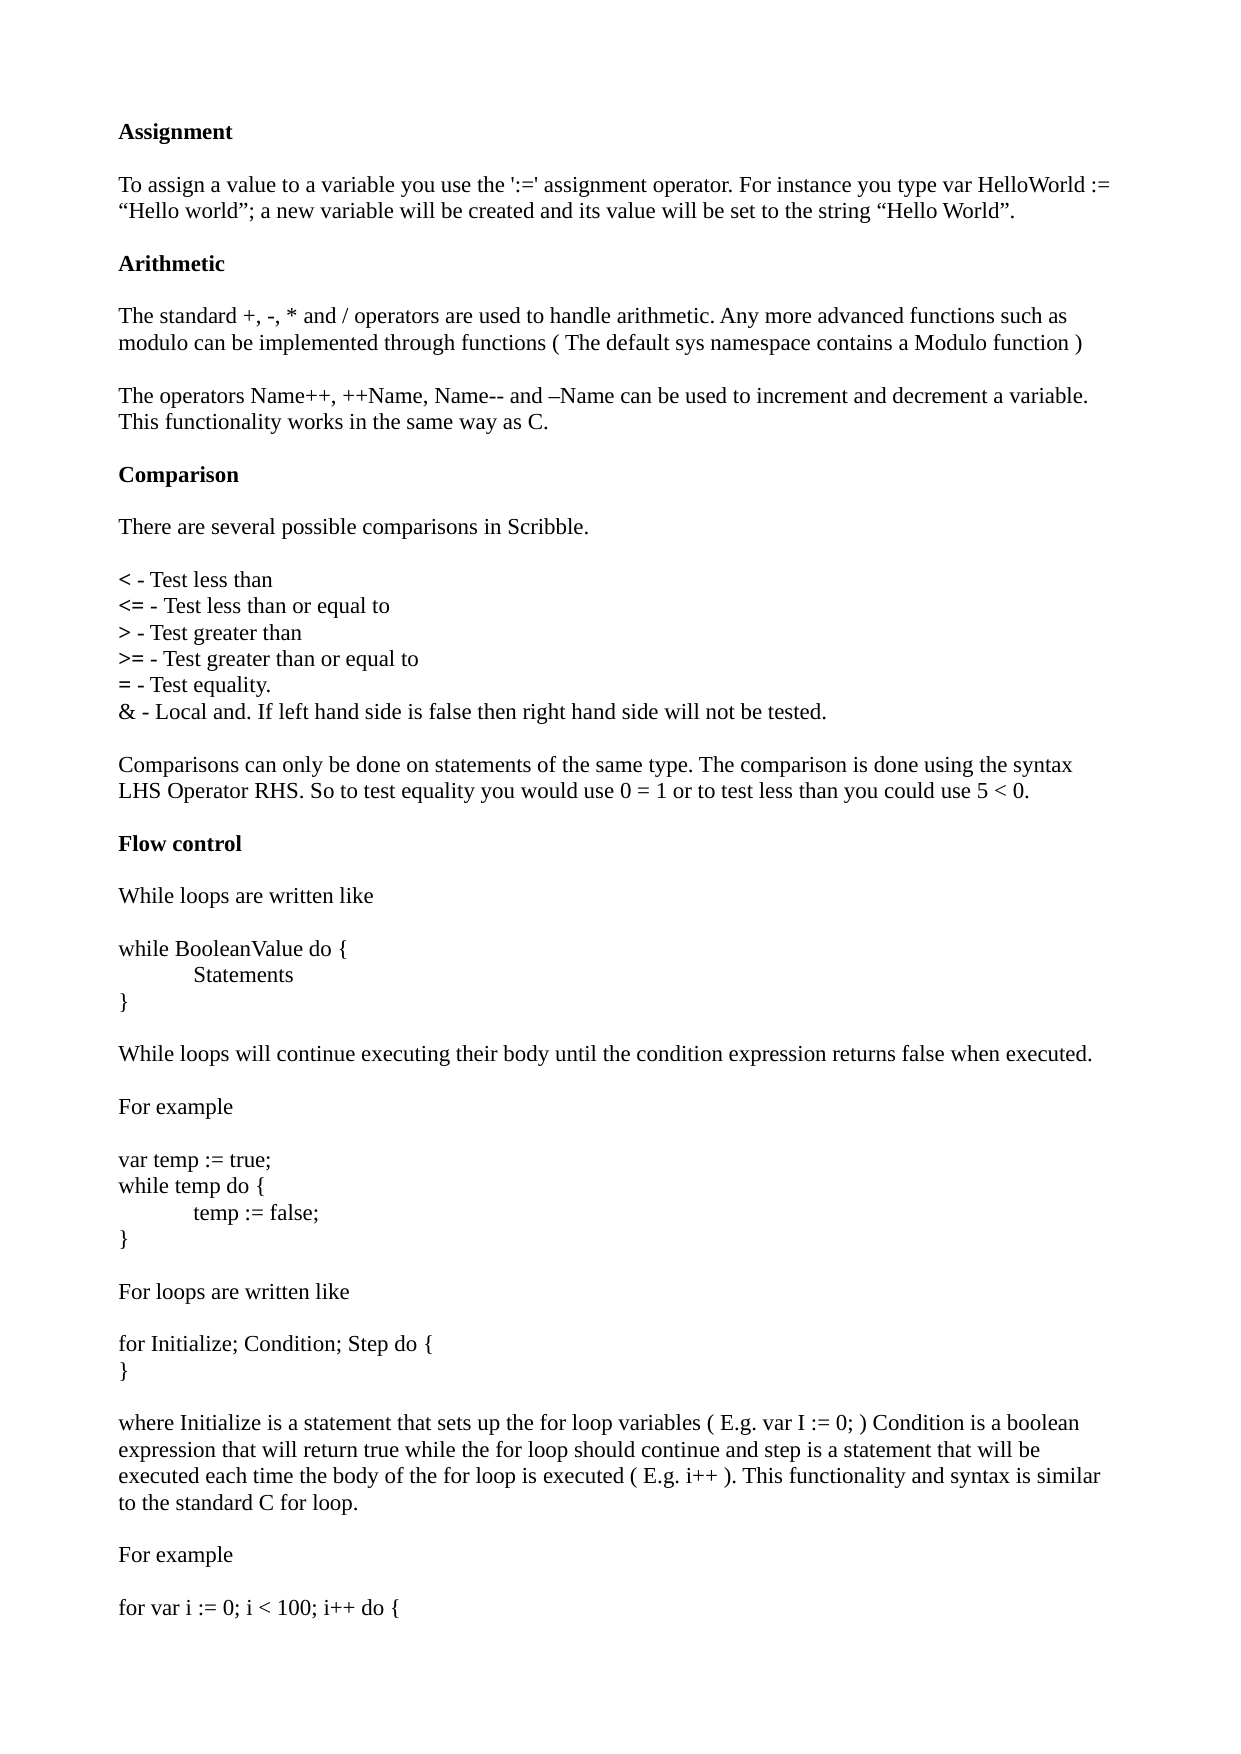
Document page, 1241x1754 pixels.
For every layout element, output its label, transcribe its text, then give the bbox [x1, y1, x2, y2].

text temp := false; [118, 1199, 1122, 1225]
text For example [118, 1093, 1122, 1119]
text For loops are written like [118, 1278, 1122, 1304]
text where Initialize is a statement that sets up the for loop variables ( E.g. var I := 0; ) Condition is a boolean expression that will return true while the for loop should continue and step is a statement that will be executed each time the body of the for loop is executed ( E.g. i++ ). This functionality and syntax is similar to the standard C for loop. [118, 1409, 1122, 1515]
text While loops will continue executing their body until the condition expression returns false when executed. [118, 1041, 1122, 1067]
text Assignment [118, 118, 1122, 144]
text } [118, 1357, 1122, 1383]
text } [118, 1225, 1122, 1251]
text Arithmetic [118, 250, 1122, 276]
text To assign a value to a variable you use the ':=' assignment operator. For instance you type var HelloWorld := “Hello world”; a new variable will be created and its value will be set to the string “Hello World”. [118, 171, 1122, 223]
text The standard +, -, * and / operators are used to handle arithmetic. Any more advanced functions such as modulo can be implemented through functions ( The default sys namespace contains a Modulo function ) [118, 303, 1122, 355]
text var temp := true; [118, 1146, 1122, 1172]
text Comparison [118, 461, 1122, 487]
text Flow control [118, 830, 1122, 856]
text For example [118, 1541, 1122, 1568]
text = - Test equality. [118, 672, 1122, 698]
text >= - Test greater than or equal to [118, 645, 1122, 672]
text While loops are written like [118, 882, 1122, 909]
text for var i := 0; i < 100; i++ do { [118, 1594, 1122, 1620]
text < - Test less than [118, 566, 1122, 592]
text & - Local and. If left hand side is false then right hand side will not be tested. [118, 698, 1122, 724]
text The operators Name++, ++Name, Name-- and –Name can be used to increment and decrement a variable. This functionality works in the same way as C. [118, 382, 1122, 434]
text while temp do { [118, 1172, 1122, 1199]
text There are several possible comparisons in Scribble. [118, 513, 1122, 540]
text for Initialize; Condition; Step do { [118, 1330, 1122, 1357]
text } [118, 988, 1122, 1014]
text while BooleanValue do { [118, 935, 1122, 961]
text Comparisons can only be done on statements of the same type. The comparison is done using the syntax LHS Operator RHS. So to test equality you would use 0 = 1 or to test less than you could use 5 < 0. [118, 751, 1122, 803]
text Statements [118, 961, 1122, 988]
text <= - Test less than or equal to [118, 592, 1122, 619]
text > - Test greater than [118, 619, 1122, 645]
